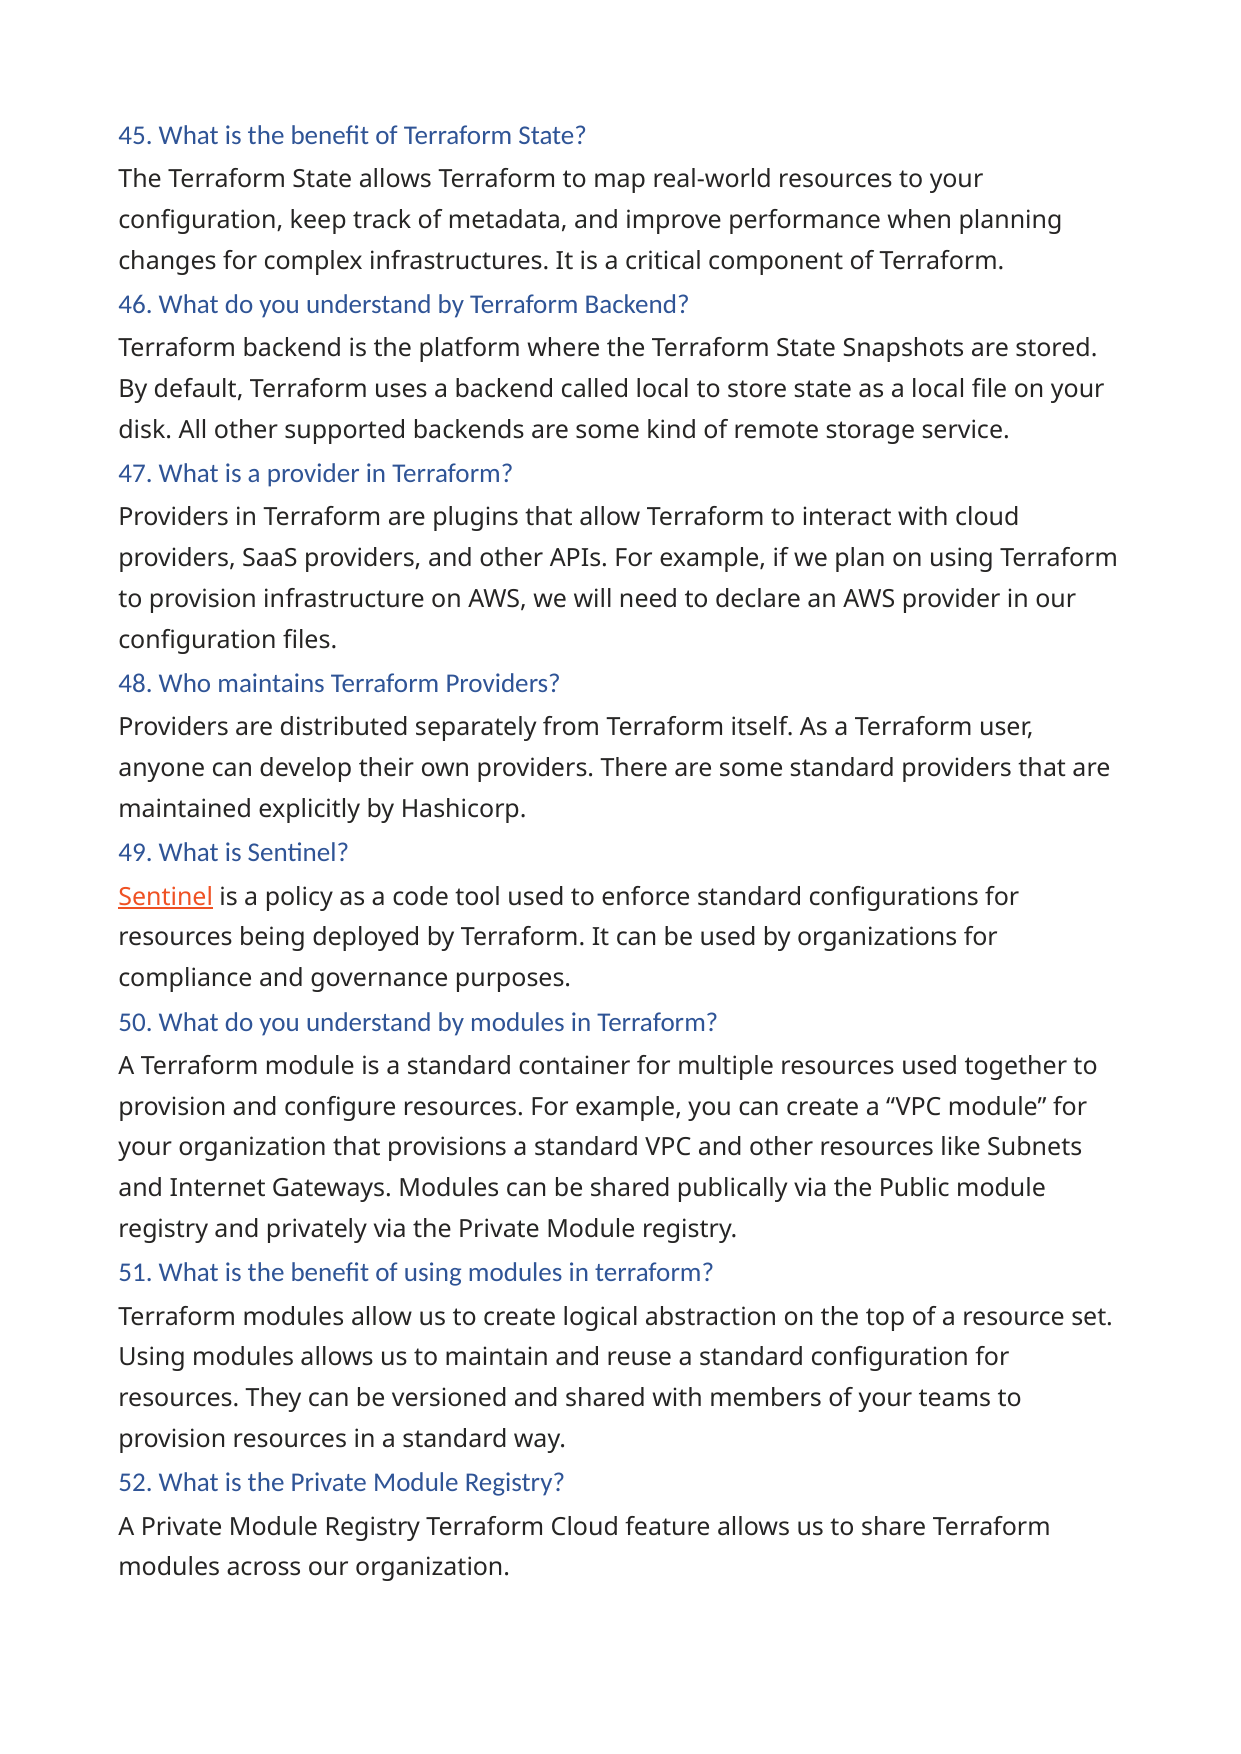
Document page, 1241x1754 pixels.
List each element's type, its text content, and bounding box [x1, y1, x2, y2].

text A Terraform module is a standard container for multiple resources used together to provision and configure resources. For example, you can create a “VPC module” for your organization that provisions a standard VPC and other resources like Subnets and Internet Gateways. Modules can be shared publically via the Public module registry and privately via the Private Module registry. [118, 1047, 1122, 1245]
subtitle 45. What is the benefit of Terraform State? [118, 118, 1122, 151]
subtitle 49. What is Sentinel? [118, 836, 1122, 869]
text Providers are distributed separately from Terraform itself. As a Terraform user, anyone can develop their own providers. There are some standard providers that are maintained explicitly by Hashicorp. [118, 709, 1122, 825]
text Terraform modules allow us to create logical abstraction on the top of a resource set. Using modules allows us to maintain and reuse a standard configuration for resources. They can be versioned and shared with members of your teams to provision resources in a standard way. [118, 1298, 1122, 1455]
subtitle 46. What do you understand by Terraform Backend? [118, 287, 1122, 320]
subtitle 52. What is the Private Module Registry? [118, 1466, 1122, 1499]
text A Private Module Registry Terraform Cloud feature allows us to share Terraform modules across our organization. [118, 1508, 1122, 1583]
subtitle 47. What is a provider in Terraform? [118, 456, 1122, 489]
subtitle 51. What is the benefit of using modules in terraform? [118, 1256, 1122, 1289]
text The Terraform State allows Terraform to map real-world resources to your configuration, keep track of metadata, and improve performance when planning changes for complex infrastructures. It is a critical component of Terraform. [118, 161, 1122, 276]
text Sentinel is a policy as a code tool used to enforce standard configurations for resources being deployed by Terraform. It can be used by organizations for compliance and governance purposes. [118, 878, 1122, 994]
text Providers in Terraform are plugins that allow Terraform to interact with cloud providers, SaaS providers, and other APIs. For example, if we plan on using Terraform to provision infrastructure on AWS, we will need to declare an AWS provider in our configuration files. [118, 499, 1122, 656]
subtitle 48. Who maintains Terraform Providers? [118, 666, 1122, 699]
text Terraform backend is the platform where the Terraform State Snapshots are stored. By default, Terraform uses a backend called local to store state as a local file on your disk. All other supported backends are some kind of remote storage service. [118, 330, 1122, 446]
subtitle 50. What do you understand by modules in Terraform? [118, 1005, 1122, 1038]
